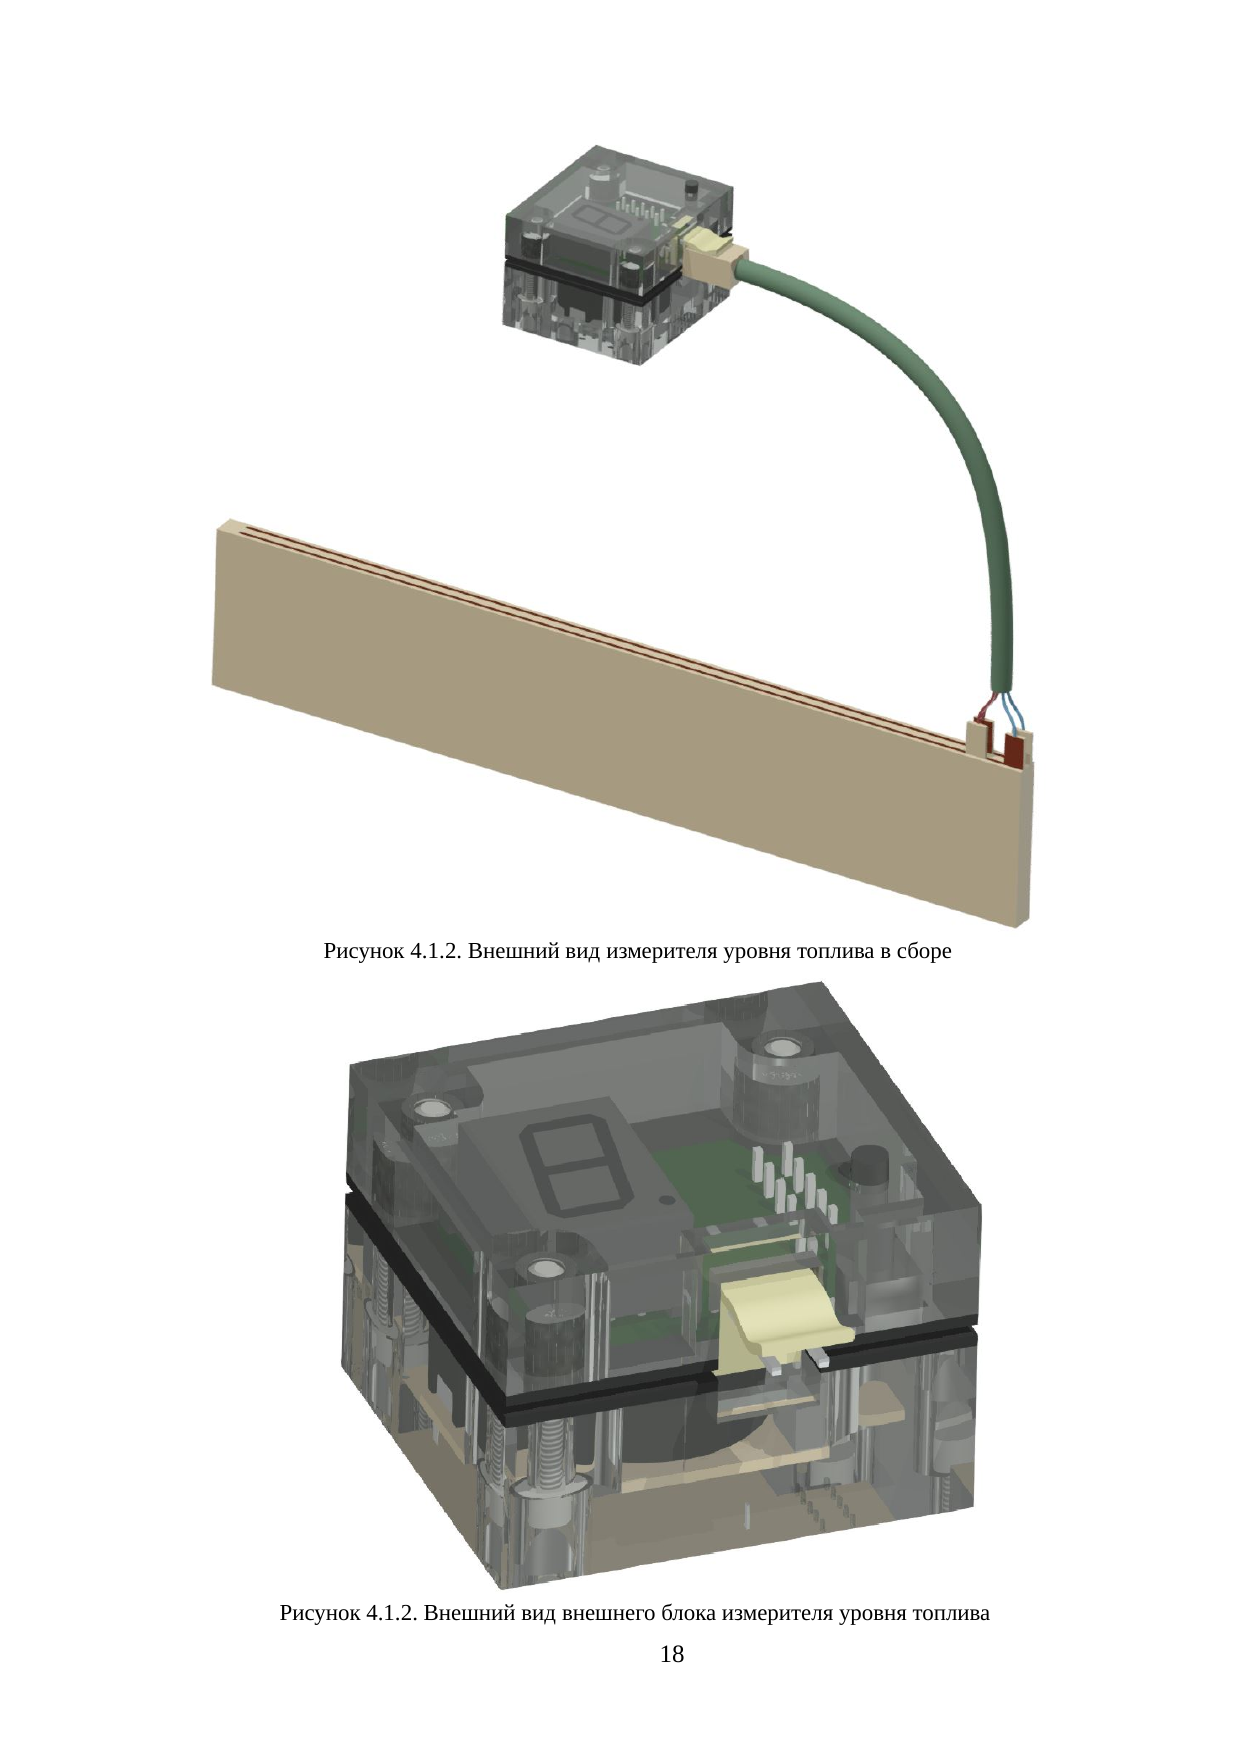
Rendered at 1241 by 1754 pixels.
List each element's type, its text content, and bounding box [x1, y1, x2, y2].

picture [321, 972, 990, 1599]
text Рисунок 4.1.2. Внешний вид внешнего блока измерителя уровня топлива [118, 963, 1152, 1625]
picture [157, 118, 1098, 937]
text Рисунок 4.1.2. Внешний вид измерителя уровня топлива в сборе [118, 102, 1152, 963]
